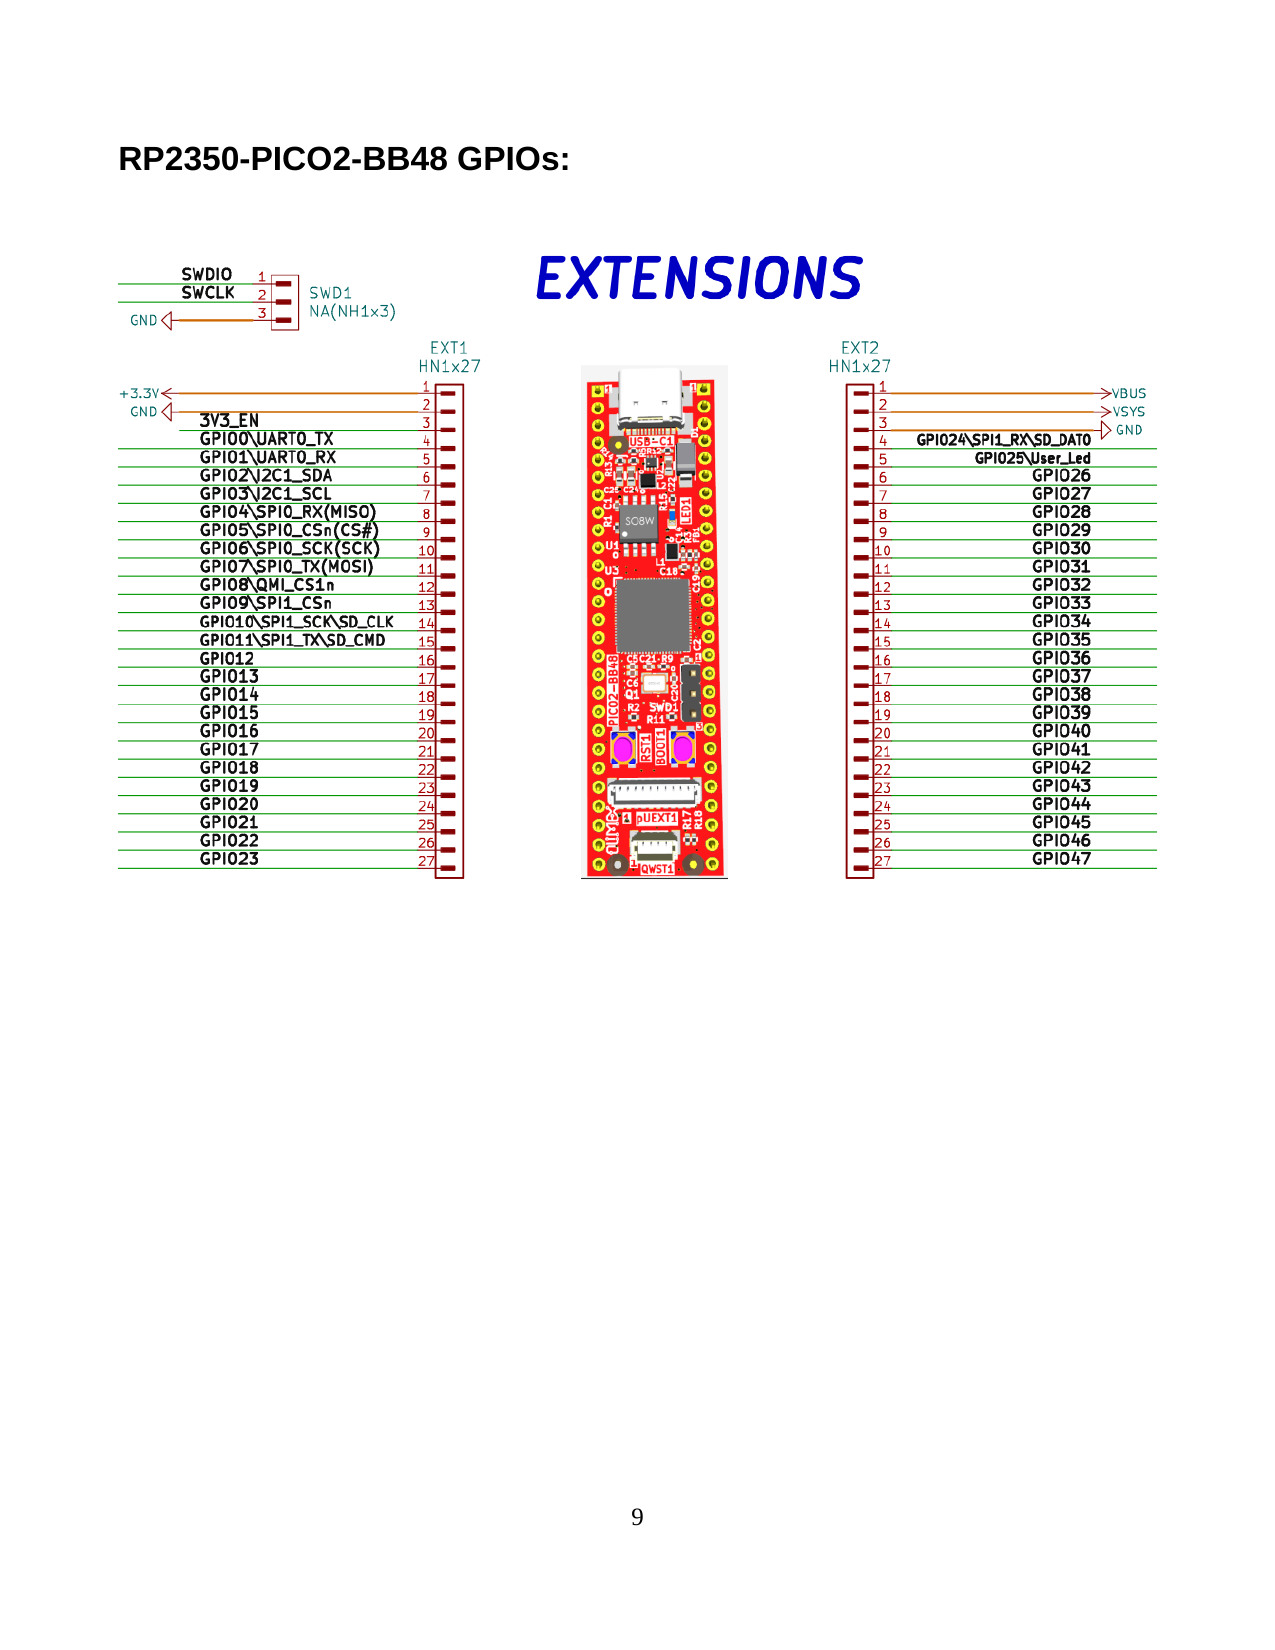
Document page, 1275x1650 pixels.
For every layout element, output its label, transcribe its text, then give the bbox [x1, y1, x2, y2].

subtitle RP2350-PICO2-BB48 GPIOs: [118, 139, 1157, 178]
picture [118, 237, 1157, 899]
